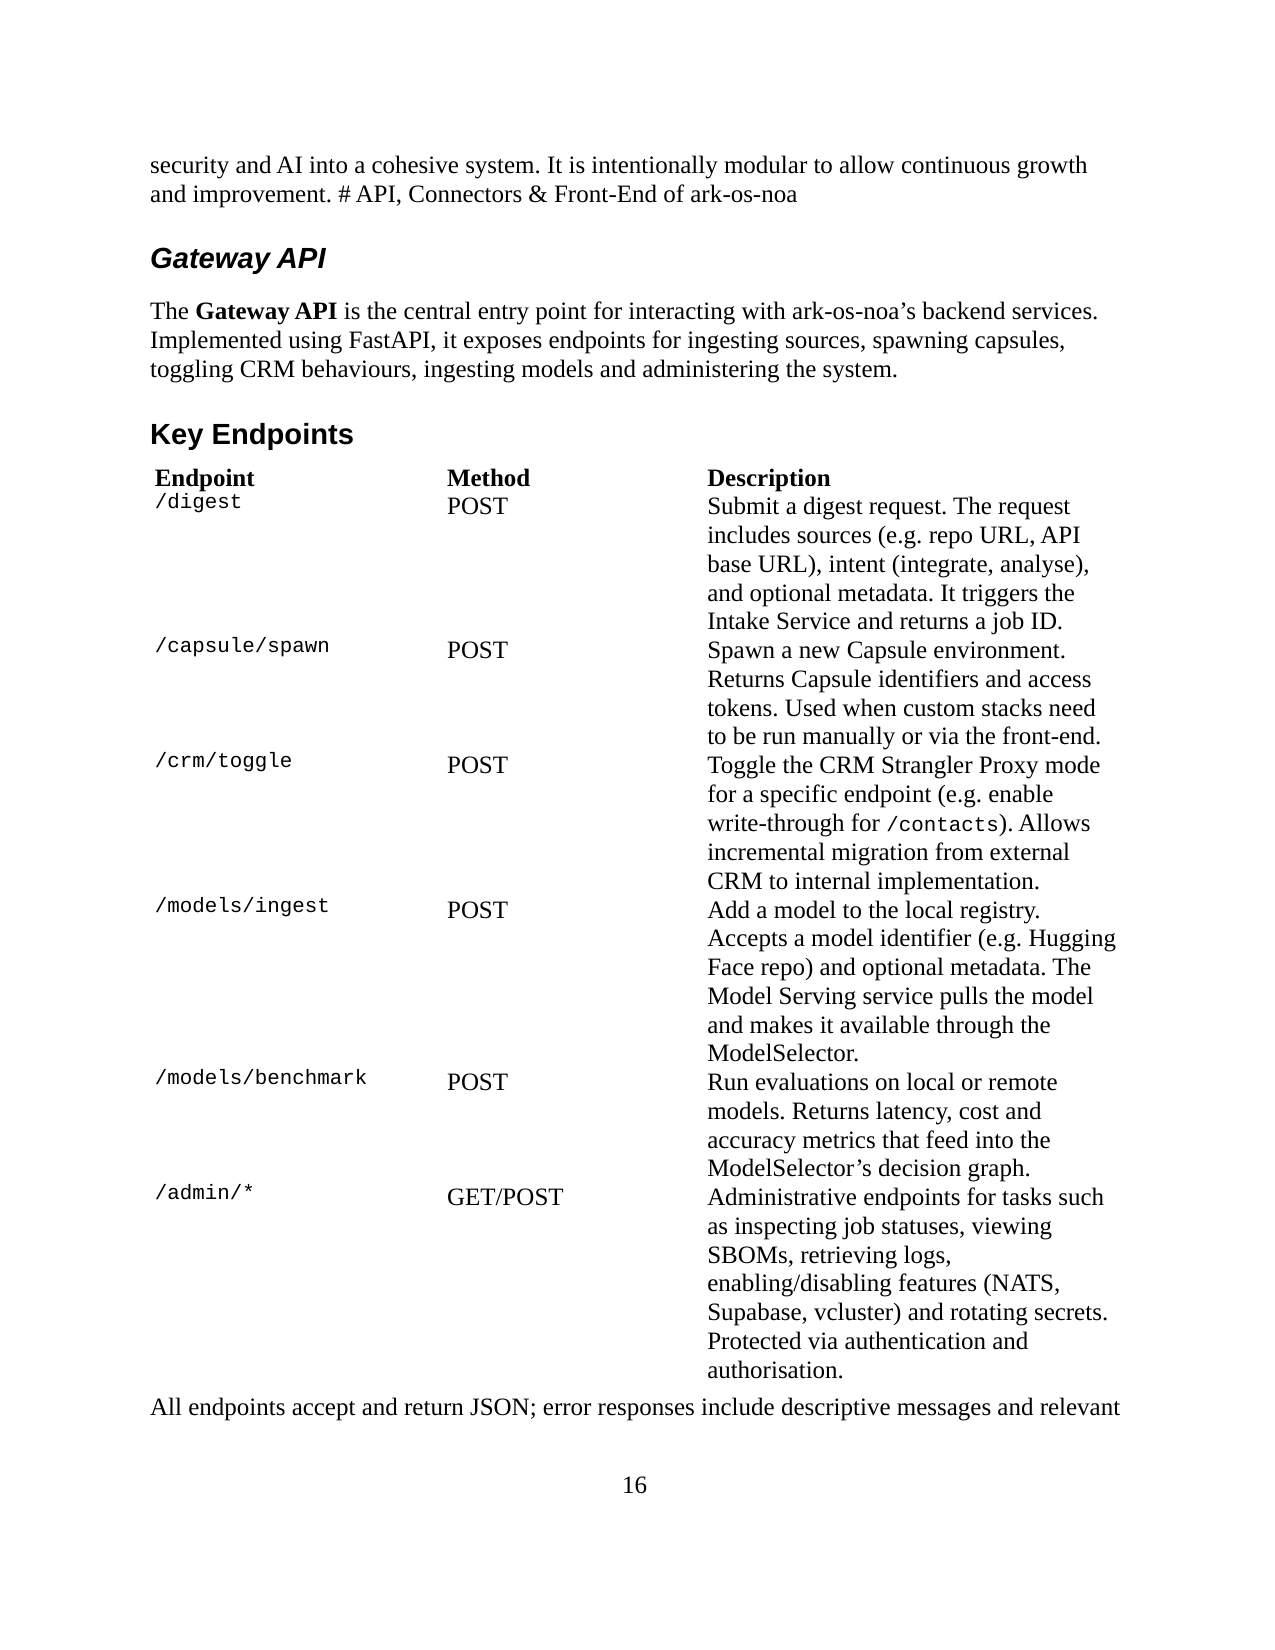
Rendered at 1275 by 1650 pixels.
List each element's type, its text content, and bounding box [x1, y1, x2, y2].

table_cell /models/ingest [150, 895, 442, 1067]
subtitle Gateway API [150, 241, 1125, 275]
table_header Method [443, 463, 702, 491]
text All endpoints accept and return JSON; error responses include descriptive messages and relevant [150, 1392, 1125, 1421]
table_cell Toggle the CRM Strangler Proxy mode for a specific endpoint (e.g. enable write‑through for /contacts). Allows incremental migration from external CRM to internal implementation. [703, 750, 1125, 895]
table_cell Spawn a new Capsule environment. Returns Capsule identifiers and access tokens. Used when custom stacks need to be run manually or via the front‑end. [703, 635, 1125, 750]
table_cell Run evaluations on local or remote models. Returns latency, cost and accuracy metrics that feed into the ModelSelector’s decision graph. [703, 1067, 1125, 1182]
table_header Endpoint [150, 463, 442, 491]
table_header Description [703, 463, 1125, 491]
text security and AI into a cohesive system. It is intentionally modular to allow continuous growth and improvement. # API, Connectors & Front‑End of ark‑os‑noa [150, 150, 1125, 207]
table_cell POST [443, 895, 702, 1067]
table_cell POST [443, 635, 702, 750]
table_cell GET/POST [443, 1182, 702, 1383]
subtitle Key Endpoints [150, 417, 1125, 450]
table_cell POST [443, 1067, 702, 1182]
table_cell /crm/toggle [150, 750, 442, 895]
table_cell /digest [150, 491, 442, 635]
table_cell Add a model to the local registry. Accepts a model identifier (e.g. Hugging Face repo) and optional metadata. The Model Serving service pulls the model and makes it available through the ModelSelector. [703, 895, 1125, 1067]
table_cell POST [443, 750, 702, 895]
table_cell Administrative endpoints for tasks such as inspecting job statuses, viewing SBOMs, retrieving logs, enabling/disabling features (NATS, Supabase, vcluster) and rotating secrets. Protected via authentication and authorisation. [703, 1182, 1125, 1383]
text The Gateway API is the central entry point for interacting with ark‑os‑noa’s backend services. Implemented using FastAPI, it exposes endpoints for ingesting sources, spawning capsules, toggling CRM behaviours, ingesting models and administering the system. [150, 296, 1125, 383]
table_cell /models/benchmark [150, 1067, 442, 1182]
table_cell POST [443, 491, 702, 635]
table_cell /capsule/spawn [150, 635, 442, 750]
table_cell /admin/* [150, 1182, 442, 1383]
table_cell Submit a digest request. The request includes sources (e.g. repo URL, API base URL), intent (integrate, analyse), and optional metadata. It triggers the Intake Service and returns a job ID. [703, 491, 1125, 635]
